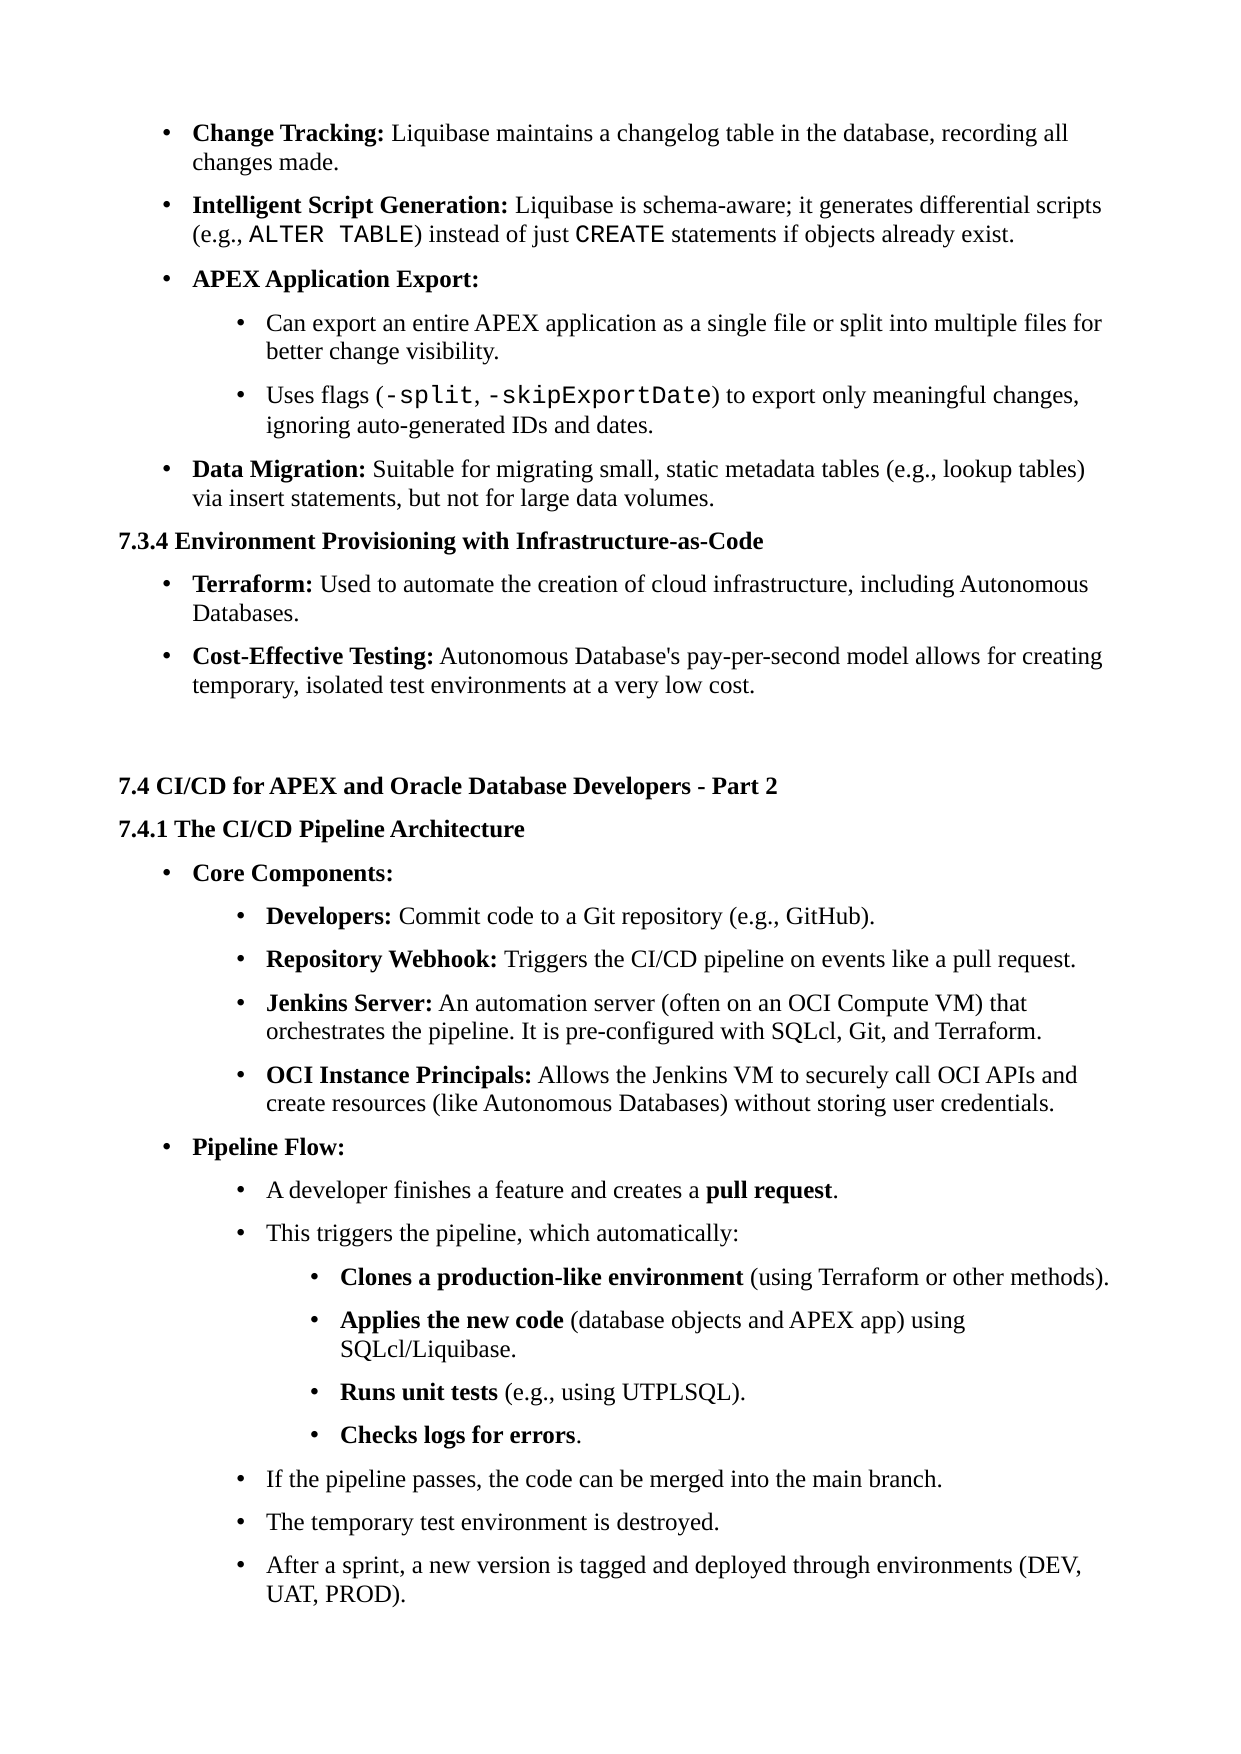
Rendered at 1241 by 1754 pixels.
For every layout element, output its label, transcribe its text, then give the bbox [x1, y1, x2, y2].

list Core Components: [162, 858, 1122, 886]
list If the pipeline passes, the code can be merged into the main branch. [236, 1464, 1122, 1493]
list Terraform: Used to automate the creation of cloud infrastructure, including Autonomous Databases. [162, 569, 1122, 627]
list Can export an entire APEX application as a single file or split into multiple files for better change visibility. [236, 308, 1122, 365]
list Data Migration: Suitable for migrating small, static metadata tables (e.g., lookup tables) via insert statements, but not for large data volumes. [162, 454, 1122, 511]
list Clones a production-like environment (using Terraform or other methods). [310, 1262, 1122, 1291]
list Repository Webhook: Triggers the CI/CD pipeline on events like a pull request. [236, 944, 1122, 973]
text 7.4 CI/CD for APEX and Oracle Database Developers - Part 2 [118, 771, 1122, 800]
list This triggers the pipeline, which automatically: [236, 1218, 1122, 1247]
list A developer finishes a feature and creates a pull request. [236, 1175, 1122, 1204]
list Intelligent Script Generation: Liquibase is schema-aware; it generates differential scripts (e.g., ALTER TABLE) instead of just CREATE statements if objects already exist. [162, 190, 1122, 250]
list Uses flags (-split, -skipExportDate) to export only meaningful changes, ignoring auto-generated IDs and dates. [236, 380, 1122, 439]
list APEX Application Export: [162, 264, 1122, 293]
list Applies the new code (database objects and APEX app) using SQLcl/Liquibase. [310, 1305, 1122, 1363]
list Pipeline Flow: [162, 1132, 1122, 1161]
list The temporary test environment is destroyed. [236, 1507, 1122, 1536]
list After a sprint, a new version is tagged and deployed through environments (DEV, UAT, PROD). [236, 1551, 1122, 1608]
list Change Tracking: Liquibase maintains a changelog table in the database, recording all changes made. [162, 118, 1122, 176]
text 7.3.4 Environment Provisioning with Infrastructure-as-Code [118, 526, 1122, 555]
list OCI Instance Principals: Allows the Jenkins VM to securely call OCI APIs and create resources (like Autonomous Databases) without storing user credentials. [236, 1060, 1122, 1117]
list Jenkins Server: An automation server (often on an OCI Compute VM) that orchestrates the pipeline. It is pre-configured with SQLcl, Git, and Terraform. [236, 988, 1122, 1045]
text 7.4.1 The CI/CD Pipeline Architecture [118, 814, 1122, 843]
list Cost-Effective Testing: Autonomous Database's pay-per-second model allows for creating temporary, isolated test environments at a very low cost. [162, 641, 1122, 699]
list Checks logs for errors. [310, 1421, 1122, 1449]
list Runs unit tests (e.g., using UTPLSQL). [310, 1377, 1122, 1406]
list Developers: Commit code to a Git repository (e.g., GitHub). [236, 901, 1122, 930]
